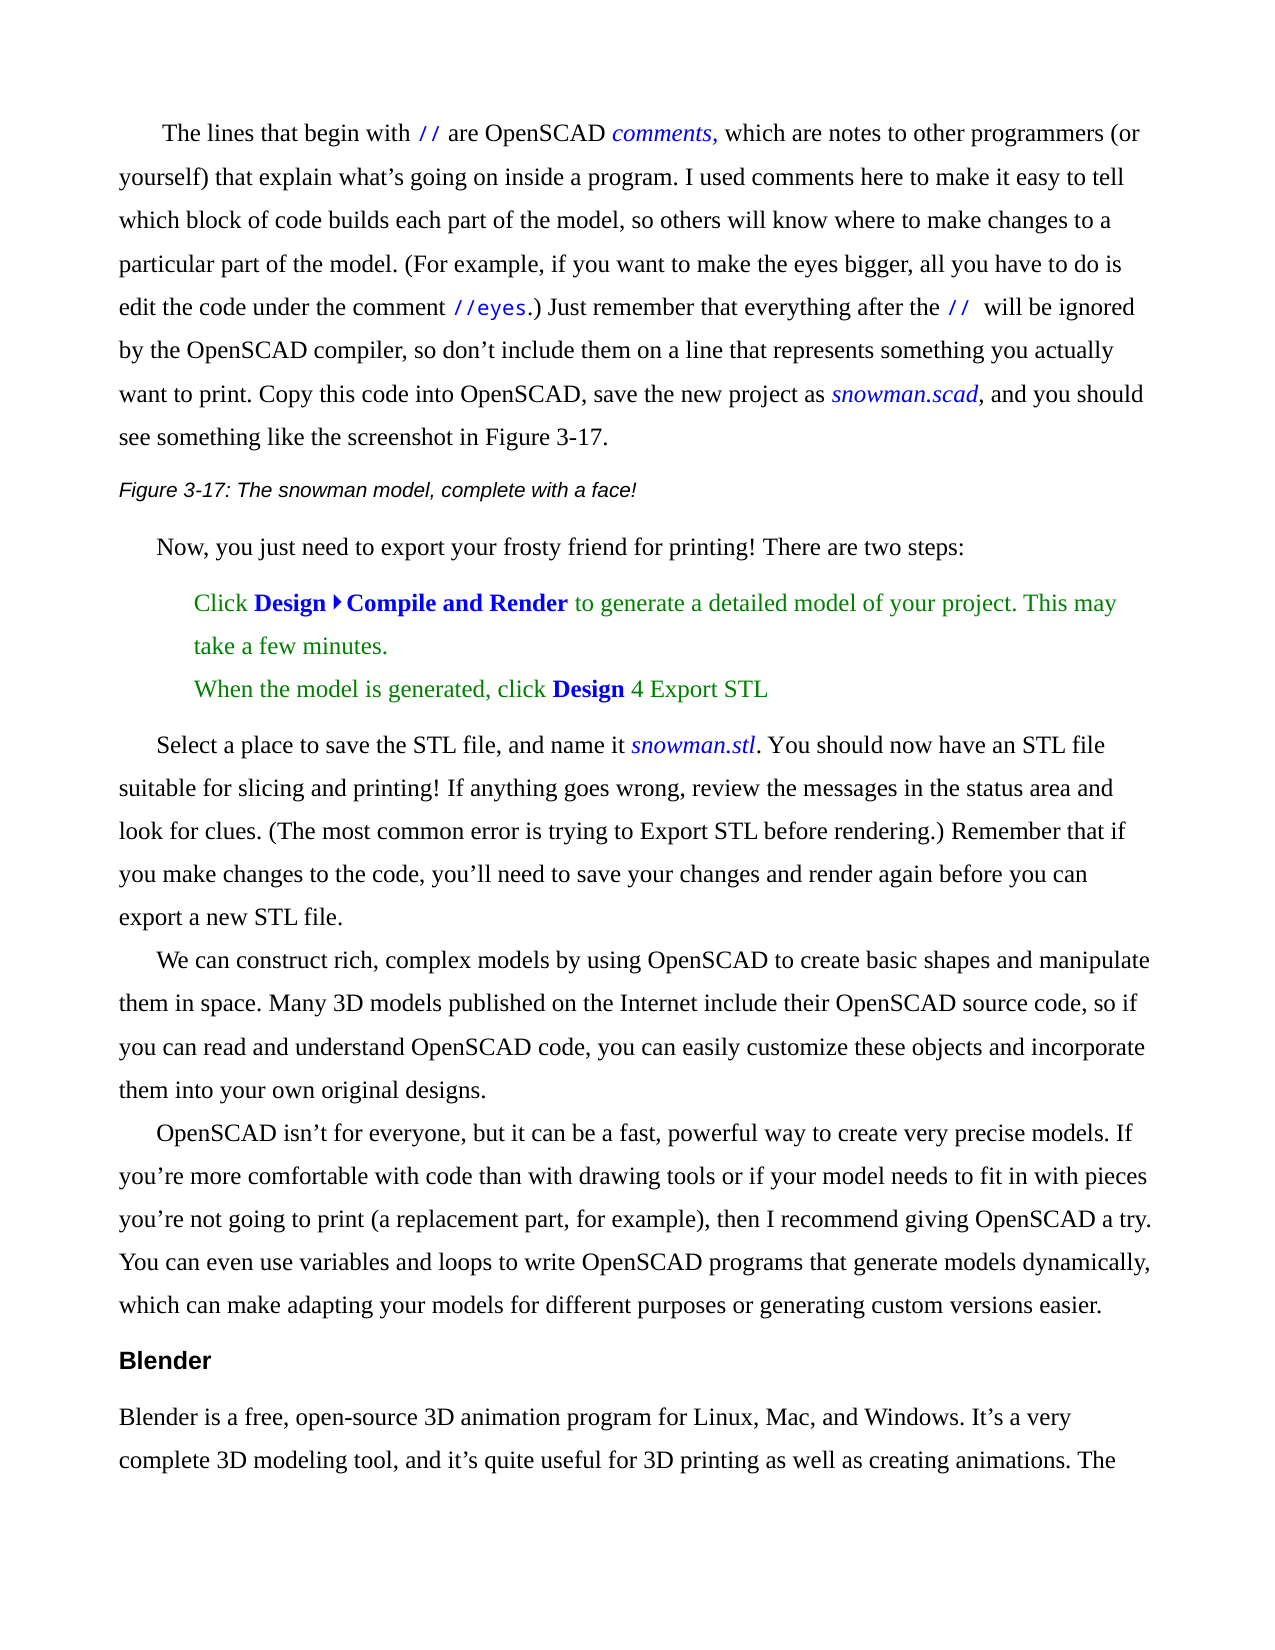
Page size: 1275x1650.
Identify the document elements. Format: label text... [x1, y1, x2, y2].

text Blender is a free, open-source 3D animation program for Linux, Mac, and Windows. It’s a very complete 3D modeling tool, and it’s quite useful for 3D printing as well as creating animations. The [118, 1402, 1156, 1473]
text Now, you just need to export your frosty friend for printing! There are two steps: [118, 532, 1156, 561]
list When the model is generated, click Design 4 Export STL [193, 674, 1156, 703]
text Blender [118, 1346, 1156, 1375]
text Figure 3-17: The snowman model, complete with a face! [118, 477, 1156, 501]
text We can construct rich, complex models by using OpenSCAD to create basic shapes and manipulate them in space. Many 3D models published on the Internet include their OpenSCAD source code, so if you can read and understand OpenSCAD code, you can easily customize these objects and incorporate them into your own original designs. [118, 945, 1156, 1103]
text The lines that begin with // are OpenSCAD comments, which are notes to other programmers (or yourself) that explain what’s going on inside a program. I used comments here to make it easy to tell which block of code builds each part of the model, so others will know where to make changes to a particular part of the model. (For example, if you want to make the eyes bigger, all you have to do is edit the code under the comment //eyes.) Just remember that everything after the // will be ignored by the OpenSCAD compiler, so don’t include them on a line that represents something you actually want to print. Copy this code into OpenSCAD, save the new project as snowman.scad, and you should see something like the screenshot in Figure 3-17. [118, 118, 1156, 451]
list Click Design4Compile and Render to generate a detailed model of your project. This may take a few minutes. [193, 588, 1156, 660]
text Select a place to save the STL file, and name it snowman.stl. You should now have an STL file suitable for slicing and printing! If anything goes wrong, review the messages in the status area and look for clues. (The most common error is trying to Export STL before rendering.) Remember that if you make changes to the code, you’ll need to save your changes and render again before you can export a new STL file. [118, 730, 1156, 931]
text OpenSCAD isn’t for everyone, but it can be a fast, powerful way to create very precise models. If you’re more comfortable with code than with drawing tools or if your model needs to fit in with pieces you’re not going to print (a replacement part, for example), then I recommend giving OpenSCAD a try. You can even use variables and loops to write OpenSCAD programs that generate models dynamically, which can make adapting your models for different purposes or generating custom versions easier. [118, 1118, 1156, 1319]
